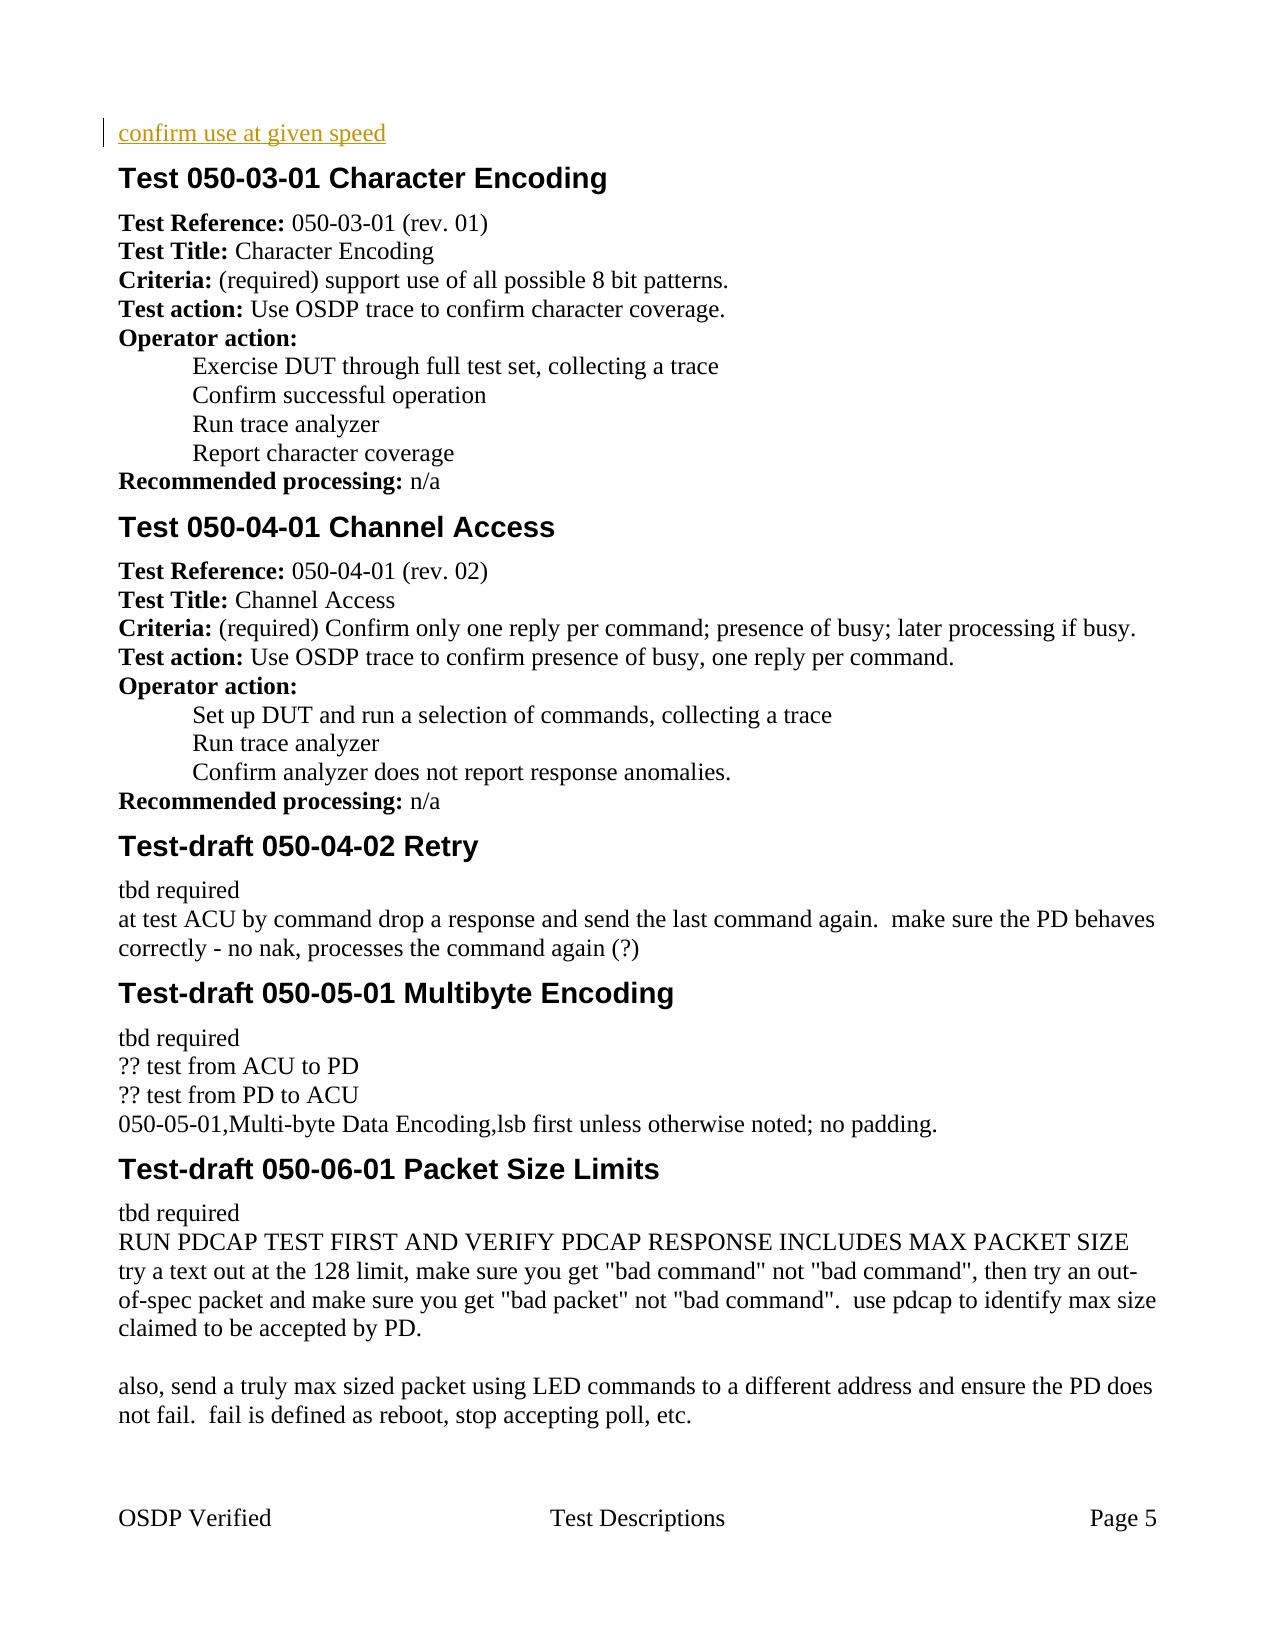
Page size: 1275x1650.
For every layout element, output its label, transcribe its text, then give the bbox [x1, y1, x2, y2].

text Exercise DUT through full test set, collecting a trace [118, 351, 1157, 380]
text Test Title: Character Encoding [118, 236, 1157, 265]
text Run trace analyzer [118, 409, 1157, 438]
text Criteria: (required) support use of all possible 8 bit patterns. [118, 265, 1157, 294]
text Operator action: [118, 323, 1157, 351]
text Test Reference: 050-03-01 (rev. 01) [118, 208, 1157, 236]
subtitle Test 050-03-01 Character Encoding [118, 161, 1157, 195]
text tbd required [118, 876, 1157, 904]
subtitle Test-draft 050-05-01 Multibyte Encoding [118, 976, 1157, 1010]
text 050-05-01,Multi-byte Data Encoding,lsb first unless otherwise noted; no padding. [118, 1109, 1157, 1138]
subtitle Test-draft 050-06-01 Packet Size Limits [118, 1152, 1157, 1186]
text at test ACU by command drop a response and send the last command again. make sure the PD behaves correctly - no nak, processes the command again (?) [118, 904, 1157, 962]
text Recommended processing: n/a [118, 466, 1157, 495]
text Confirm successful operation [118, 380, 1157, 409]
text tbd required [118, 1198, 1157, 1227]
text Criteria: (required) Confirm only one reply per command; presence of busy; later processing if busy. [118, 613, 1157, 642]
text confirm use at given speed [118, 118, 1157, 147]
text Report character coverage [118, 438, 1157, 466]
text Recommended processing: n/a [118, 786, 1157, 815]
text ?? test from PD to ACU [118, 1080, 1157, 1109]
text try a text out at the 128 limit, make sure you get "bad command" not "bad command", then try an out-of-spec packet and make sure you get "bad packet" not "bad command". use pdcap to identify max size claimed to be accepted by PD. [118, 1256, 1157, 1342]
text RUN PDCAP TEST FIRST AND VERIFY PDCAP RESPONSE INCLUDES MAX PACKET SIZE [118, 1227, 1157, 1256]
text ?? test from ACU to PD [118, 1051, 1157, 1080]
text Test Reference: 050-04-01 (rev. 02) [118, 556, 1157, 585]
text Test action: Use OSDP trace to confirm presence of busy, one reply per command. [118, 642, 1157, 671]
text Test action: Use OSDP trace to confirm character coverage. [118, 294, 1157, 323]
subtitle Test 050-04-01 Channel Access [118, 510, 1157, 543]
subtitle Test-draft 050-04-02 Retry [118, 829, 1157, 863]
text Test Title: Channel Access [118, 585, 1157, 613]
text tbd required [118, 1023, 1157, 1051]
text Set up DUT and run a selection of commands, collecting a trace [118, 700, 1157, 728]
text Confirm analyzer does not report response anomalies. [118, 757, 1157, 786]
text also, send a truly max sized packet using LED commands to a different address and ensure the PD does not fail. fail is defined as reboot, stop accepting poll, etc. [118, 1371, 1157, 1428]
text Operator action: [118, 671, 1157, 700]
text Run trace analyzer [118, 728, 1157, 757]
